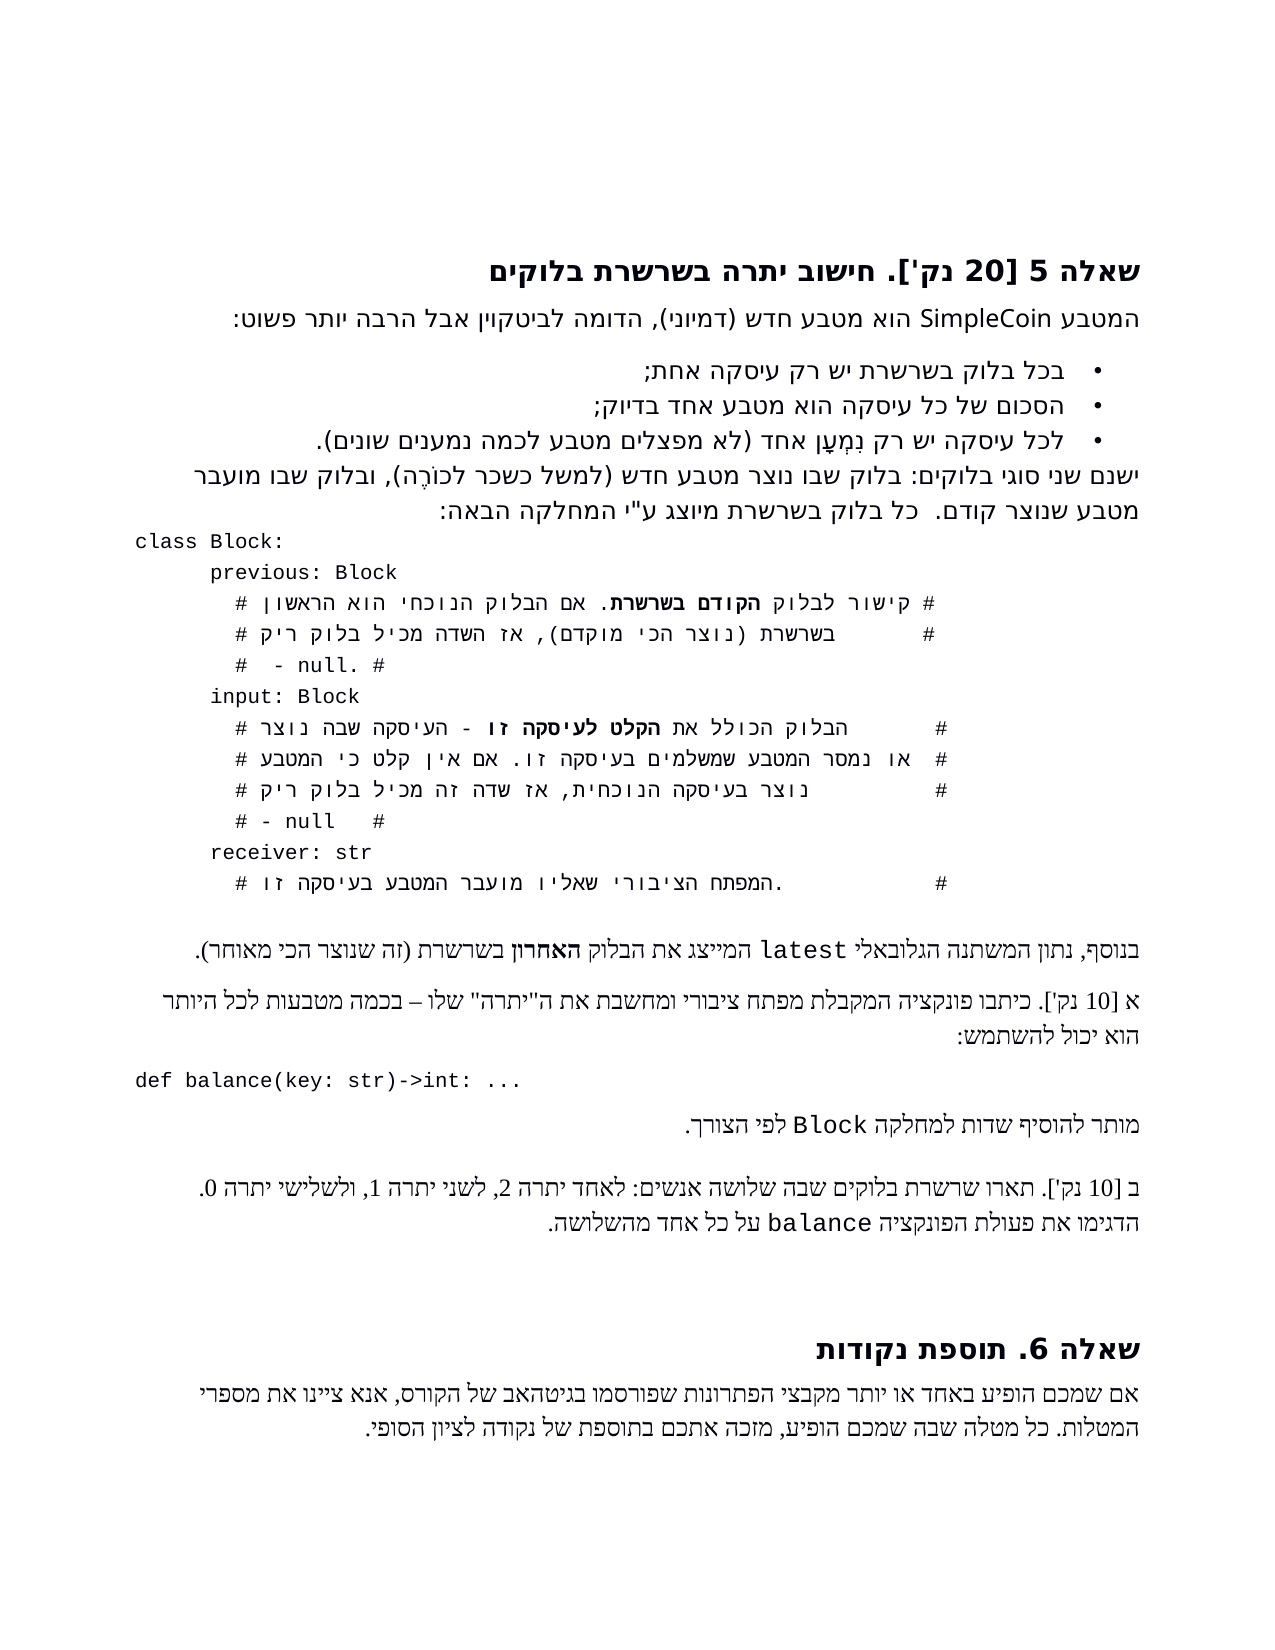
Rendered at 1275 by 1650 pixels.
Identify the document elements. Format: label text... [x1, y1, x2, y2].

text א [10 נק']. כיתבו פונקציה המקבלת מפתח ציבורי ומחשבת את ה"יתרה" שלו – בכמה מטבעות לכל היותר הוא יכול להשתמש: [135, 986, 1140, 1049]
list בכל בלוק בשרשרת יש רק עיסקה אחת; [135, 356, 1102, 385]
text receiver: str [135, 842, 1140, 865]
text # או נמסר המטבע שמשלמים בעיסקה זו. אם אין קלט כי המטבע # [135, 748, 1140, 772]
text # - null # [135, 811, 1140, 834]
text המטבע SimpleCoin הוא מטבע חדש (דמיוני), הדומה לביטקוין אבל הרבה יותר פשוט: [135, 301, 1140, 335]
text class Block: [135, 531, 1140, 555]
text # המפתח הציבורי שאליו מועבר המטבע בעיסקה זו. # [135, 873, 1140, 896]
text previous: Block [135, 562, 1140, 586]
text # בשרשרת (נוצר הכי מוקדם), אז השדה מכיל בלוק ריק # [135, 624, 1140, 648]
text # קישור לבלוק הקודם בשרשרת. אם הבלוק הנוכחי הוא הראשון # [135, 593, 1140, 617]
text # הבלוק הכולל את הקלט לעיסקה זו - העיסקה שבה נוצר # [135, 717, 1140, 741]
text # - null. # [135, 655, 1140, 679]
text ב [10 נק']. תארו שרשרת בלוקים שבה שלושה אנשים: לאחד יתרה 2, לשני יתרה 1, ולשלישי יתרה 0. הדגימו את פעולת הפונקציה balance על כל אחד מהשלושה. [135, 1173, 1140, 1239]
subtitle שאלה 6. תוספת נקודות [135, 1332, 1140, 1366]
text def balance(key: str)->int: ... [135, 1070, 1140, 1093]
list לכל עיסקה יש רק נִמְעָן אחד (לא מפצלים מטבע לכמה נמענים שונים). [135, 426, 1102, 455]
list הסכום של כל עיסקה הוא מטבע אחד בדיוק; [135, 391, 1102, 420]
text אם שמכם הופיע באחד או יותר מקבצי הפתרונות שפורסמו בגיטהאב של הקורס, אנא ציינו את מספרי המטלות. כל מטלה שבה שמכם הופיע, מזכה אתכם בתוספת של נקודה לציון הסופי. [135, 1379, 1140, 1442]
text מותר להוסיף שדות למחלקה Block לפי הצורך. [135, 1110, 1140, 1141]
subtitle שאלה 5 [20 נק']. חישוב יתרה בשרשרת בלוקים [135, 254, 1140, 288]
text ישנם שני סוגי בלוקים: בלוק שבו נוצר מטבע חדש (למשל כשכר לכוֹרֶה), ובלוק שבו מועבר מטבע שנוצר קודם. כל בלוק בשרשרת מיוצג ע"י המחלקה הבאה: [135, 461, 1140, 525]
text # נוצר בעיסקה הנוכחית, אז שדה זה מכיל בלוק ריק # [135, 779, 1140, 803]
text input: Block [135, 686, 1140, 710]
text בנוסף, נתון המשתנה הגלובאלי latest המייצג את הבלוק האחרון בשרשרת (זה שנוצר הכי מאוחר). [135, 935, 1140, 966]
